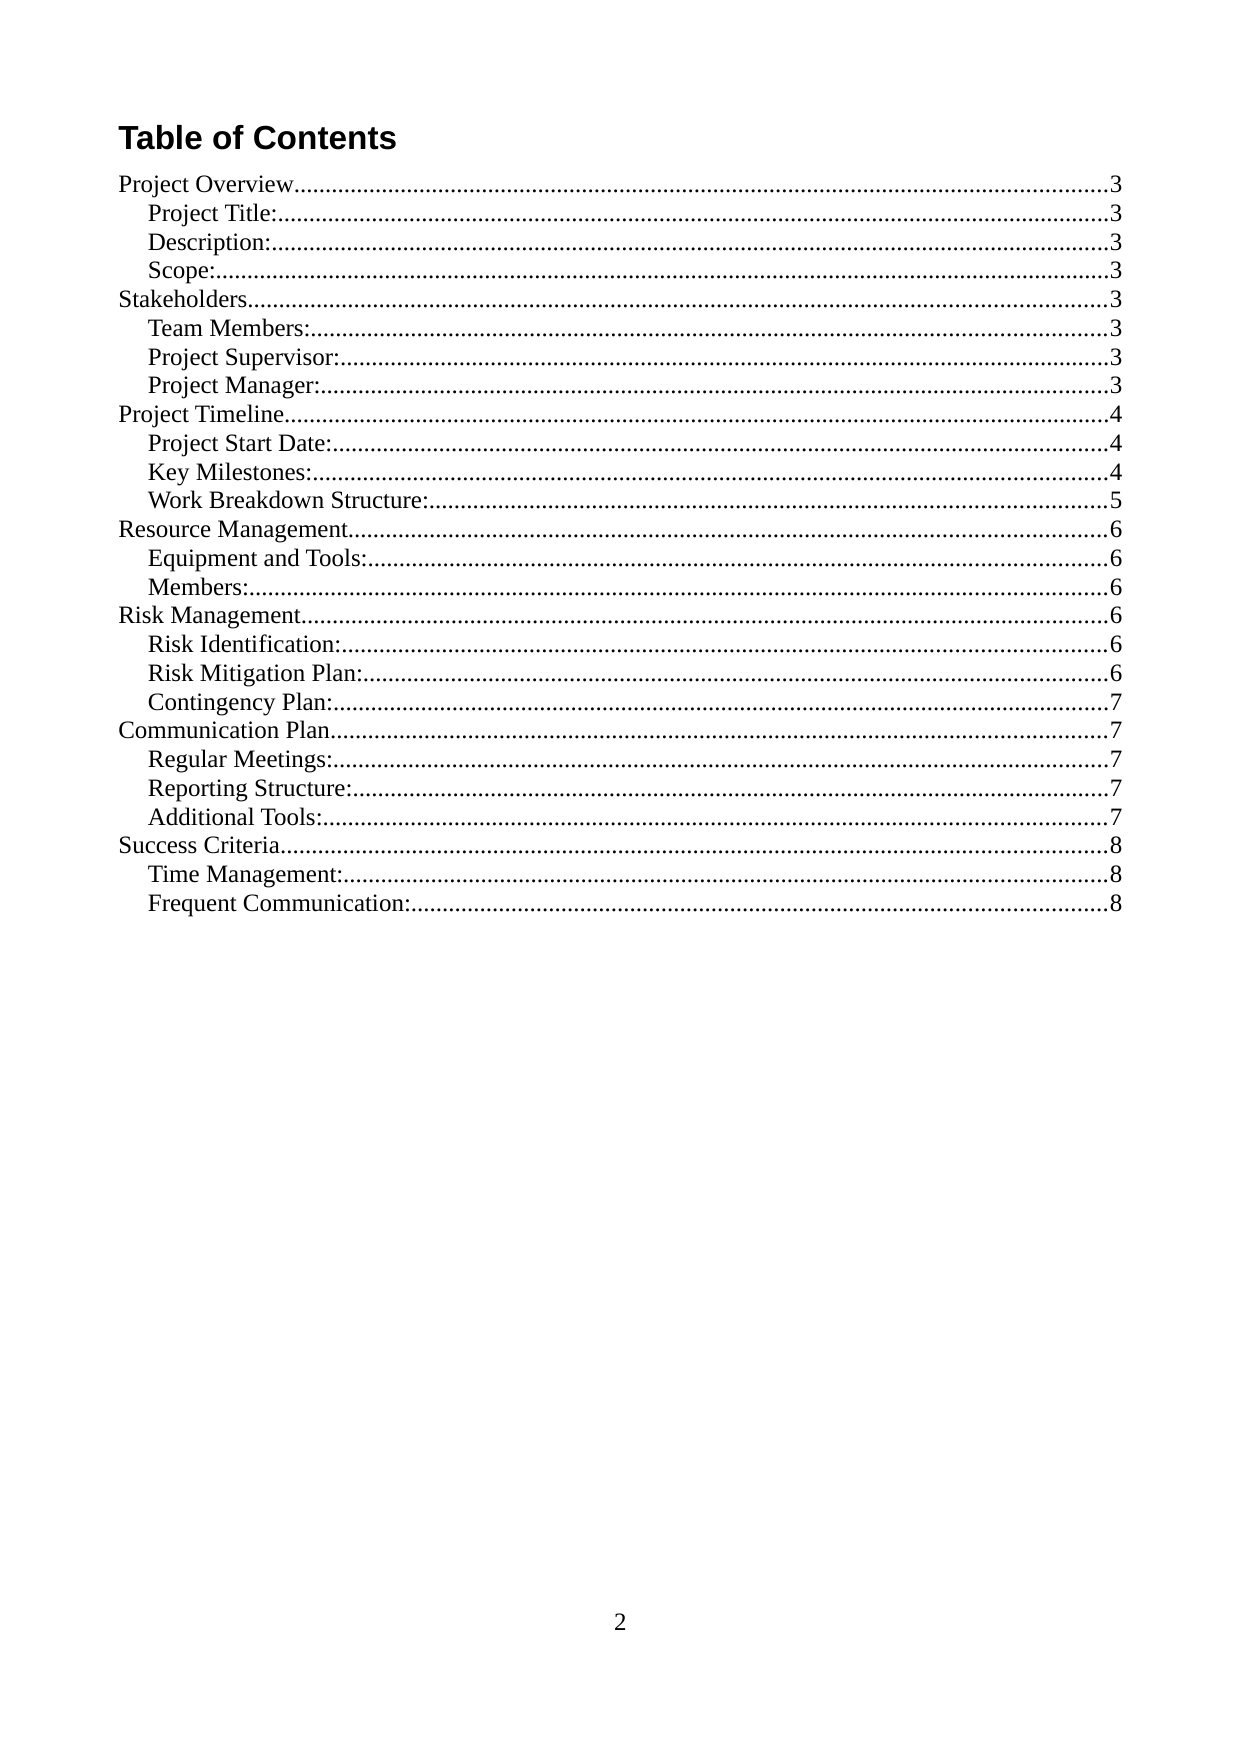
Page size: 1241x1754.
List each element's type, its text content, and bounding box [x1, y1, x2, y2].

text Success Criteria 8 [118, 830, 1122, 859]
text Frequent Communication: 8 [148, 888, 1122, 917]
text Project Supervisor: 3 [148, 342, 1122, 370]
text Work Breakdown Structure: 5 [148, 485, 1122, 514]
text Additional Tools: 7 [148, 802, 1122, 830]
text Project Start Date: 4 [148, 428, 1122, 457]
text Risk Identification: 6 [148, 629, 1122, 658]
text Project Timeline 4 [118, 399, 1122, 428]
text Equipment and Tools: 6 [148, 543, 1122, 572]
text Regular Meetings: 7 [148, 744, 1122, 773]
text Resource Management 6 [118, 514, 1122, 543]
text Project Title: 3 [148, 198, 1122, 227]
text Reporting Structure: 7 [148, 773, 1122, 802]
text Project Overview 3 [118, 169, 1122, 198]
text Scope: 3 [148, 255, 1122, 284]
text Team Members: 3 [148, 313, 1122, 342]
text Members: 6 [148, 572, 1122, 600]
text Communication Plan 7 [118, 715, 1122, 744]
text Time Management: 8 [148, 859, 1122, 888]
subtitle Table of Contents [118, 118, 1122, 157]
text Project Manager: 3 [148, 370, 1122, 399]
text Risk Mitigation Plan: 6 [148, 658, 1122, 687]
text Stakeholders 3 [118, 284, 1122, 313]
text Description: 3 [148, 227, 1122, 255]
text Contingency Plan: 7 [148, 687, 1122, 715]
text Key Milestones: 4 [148, 457, 1122, 485]
text Risk Management 6 [118, 600, 1122, 629]
